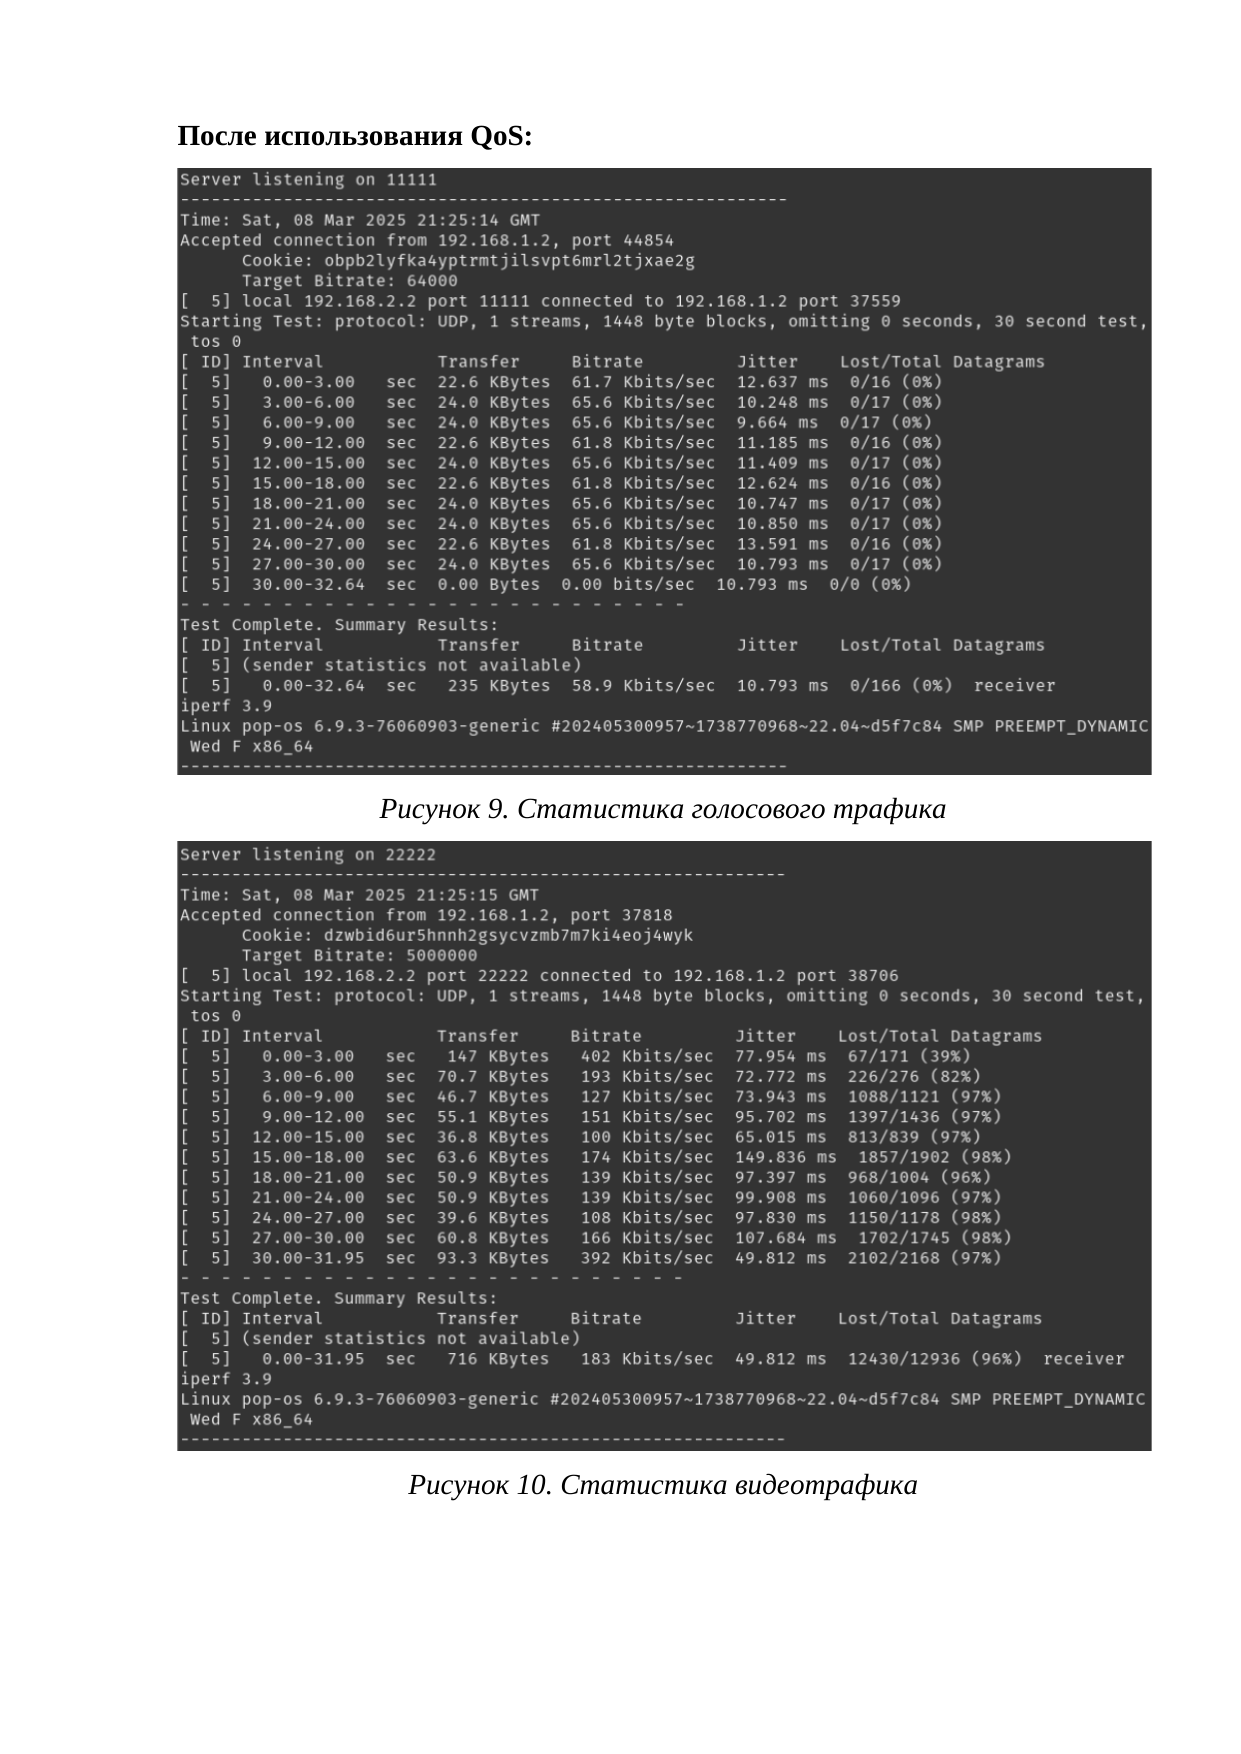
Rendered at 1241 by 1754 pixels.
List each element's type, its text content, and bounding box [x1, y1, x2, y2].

text После использования QoS: [177, 118, 1152, 152]
text Рисунок 10. Статистика видеотрафика [177, 1451, 1152, 1501]
text Рисунок 9. Статистика голосового трафика [177, 775, 1152, 825]
